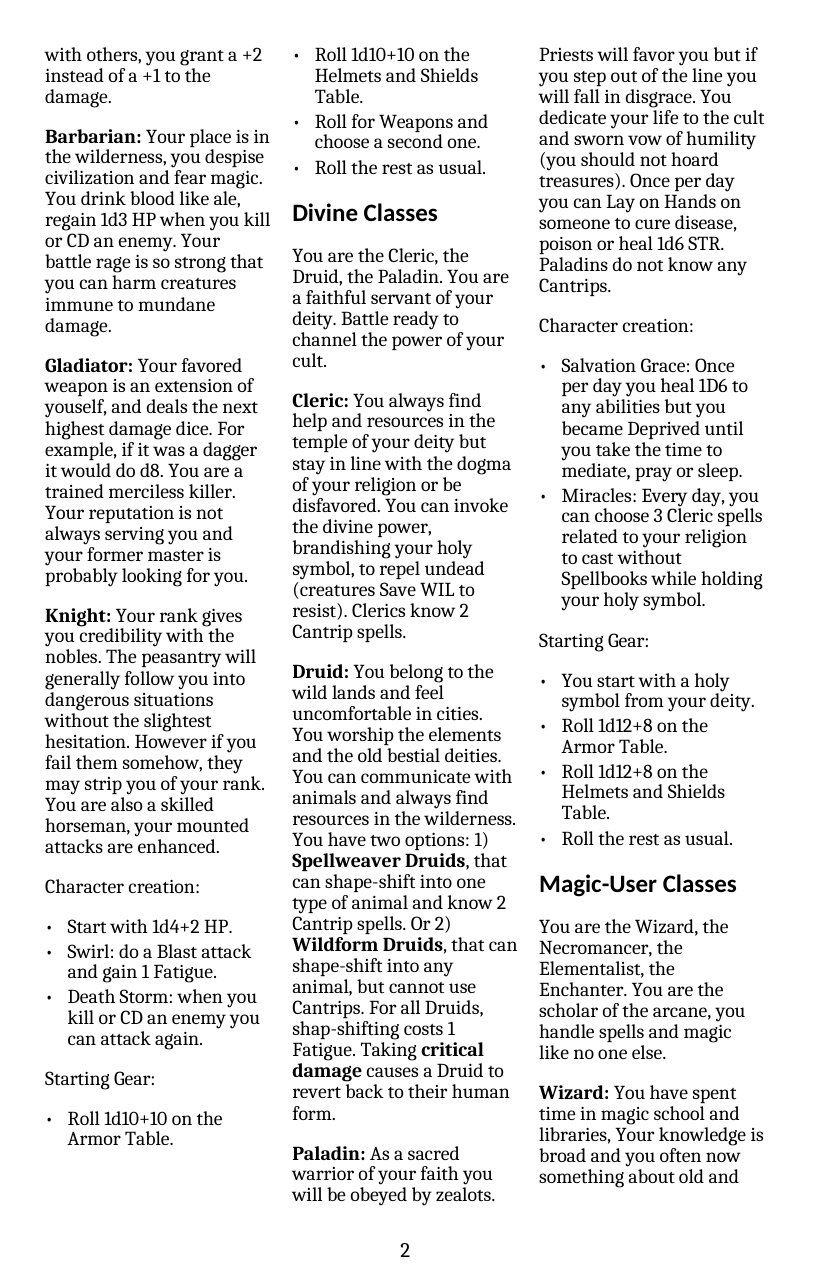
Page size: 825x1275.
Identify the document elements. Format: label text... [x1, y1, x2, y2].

list Roll 1d10+10 on the Helmets and Shields Table. [292, 45, 518, 108]
text Cleric: You always find help and resources in the temple of your deity but stay in line with the dogma of your religion or be disfavored. You can invoke the divine power, brandishing your holy symbol, to repel undead (creatures Save WIL to resist). Clerics know 2 Cantrip spells. [292, 391, 518, 643]
list Roll for Weapons and choose a second one. [292, 112, 518, 154]
text Character creation: [539, 316, 765, 337]
text Character creation: [45, 877, 271, 898]
subtitle Divine Classes [292, 199, 518, 227]
list Start with 1d4+2 HP. [45, 917, 271, 938]
list Miracles: Every day, you can choose 3 Cleric spells related to your religion to cast without Spellbooks while holding your holy symbol. [539, 486, 765, 612]
list Roll 1d10+10 on the Armor Table. [45, 1109, 271, 1151]
text Gladiator: Your favored weapon is an extension of youself, and deals the next highest damage dice. For example, if it was a dagger it would do d8. You are a trained merciless killer. Your reputation is not always serving you and your former master is probably looking for you. [45, 356, 271, 587]
text Starting Gear: [45, 1069, 271, 1090]
text You are the Cleric, the Druid, the Paladin. You are a faithful servant of your deity. Battle ready to channel the power of your cult. [292, 246, 518, 372]
list Roll the rest as usual. [539, 828, 765, 849]
text Paladin: As a sacred warrior of your faith you will be obeyed by zealots. [292, 1144, 518, 1207]
text Priests will favor you but if you step out of the line you will fall in disgrace. You dedicate your life to the cult and sworn vow of humility (you should not hoard treasures). Once per day you can Lay on Hands on someone to cure disease, poison or heal 1d6 STR. Paladins do not know any Cantrips. [539, 45, 765, 297]
text Barbarian: Your place is in the wilderness, you despise civilization and fear magic. You drink blood like ale, regain 1d3 HP when you kill or CD an enemy. Your battle rage is so strong that you can harm creatures immune to mundane damage. [45, 127, 271, 337]
list Roll the rest as usual. [292, 157, 518, 178]
text with others, you grant a +2 instead of a +1 to the damage. [45, 45, 271, 108]
list Roll 1d12+8 on the Helmets and Shields Table. [539, 762, 765, 825]
list Roll 1d12+8 on the Armor Table. [539, 716, 765, 758]
list Swirl: do a Blast attack and gain 1 Fatigue. [45, 941, 271, 983]
text You are the Wizard, the Necromancer, the Elementalist, the Enchanter. You are the scholar of the arcane, you handle spells and magic like no one else. [539, 917, 765, 1064]
subtitle Magic-User Classes [539, 870, 765, 898]
text Knight: Your rank gives you credibility with the nobles. The peasantry will generally follow you into dangerous situations without the slightest hesitation. However if you fail them somehow, they may strip you of your rank. You are also a skilled horseman, your mounted attacks are enhanced. [45, 606, 271, 858]
list Death Storm: when you kill or CD an enemy you can attack again. [45, 987, 271, 1050]
list You start with a holy symbol from your deity. [539, 670, 765, 712]
list Salvation Grace: Once per day you heal 1D6 to any abilities but you became Deprived until you take the time to mediate, pray or sleep. [539, 356, 765, 482]
text Wizard: You have spent time in magic school and libraries, Your knowledge is broad and you often now something about old and [539, 1083, 765, 1188]
text Druid: You belong to the wild lands and feel uncomfortable in cities. You worship the elements and the old bestial deities. You can communicate with animals and always find resources in the wilderness. You have two options: 1) Spellweaver Druids, that can shape-shift into one type of animal and know 2 Cantrip spells. Or 2) Wildform Druids, that can shape-shift into any animal, but cannot use Cantrips. For all Druids, shap-shifting costs 1 Fatigue. Taking critical damage causes a Druid to revert back to their human form. [292, 662, 518, 1125]
text Starting Gear: [539, 631, 765, 652]
